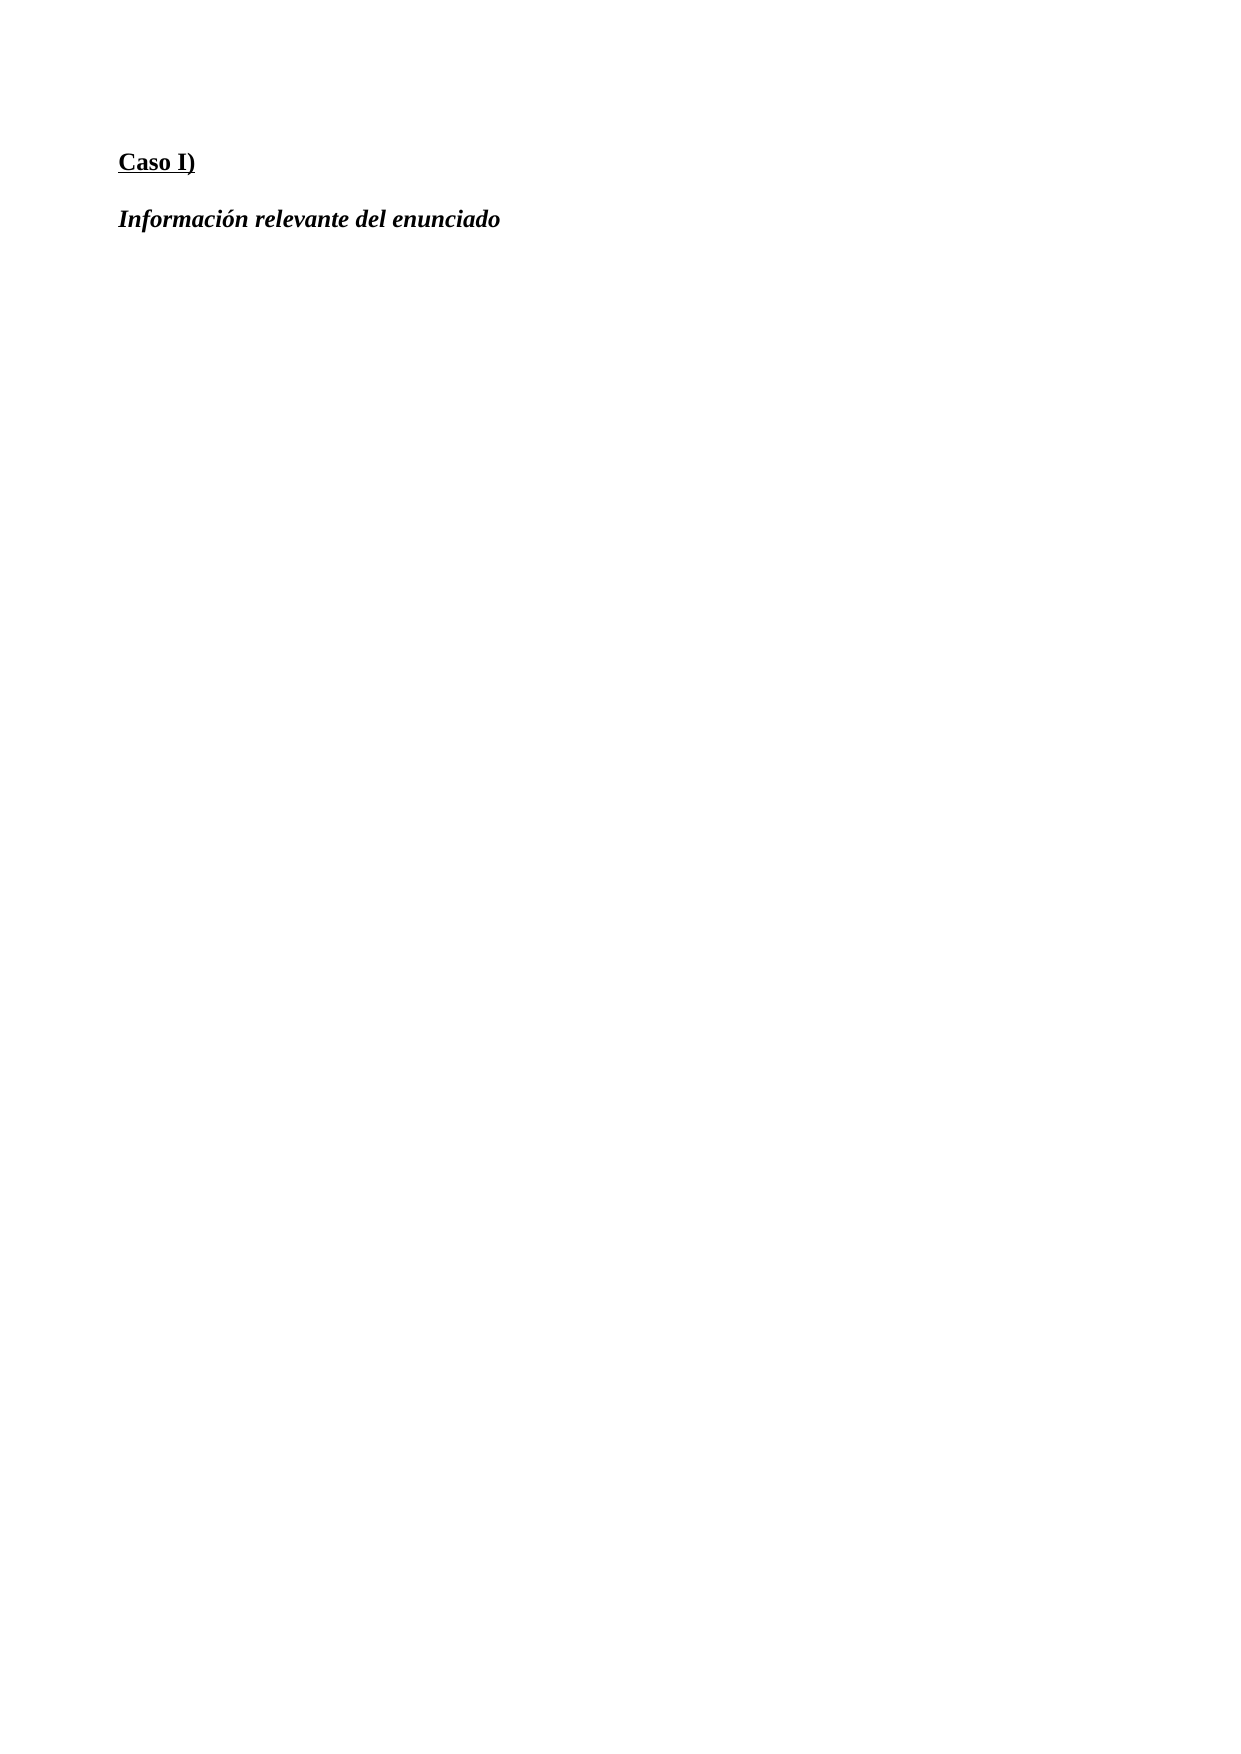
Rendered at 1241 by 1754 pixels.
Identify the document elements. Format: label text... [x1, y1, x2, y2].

text Información relevante del enunciado [118, 204, 1122, 233]
text Caso I) [118, 147, 1122, 176]
